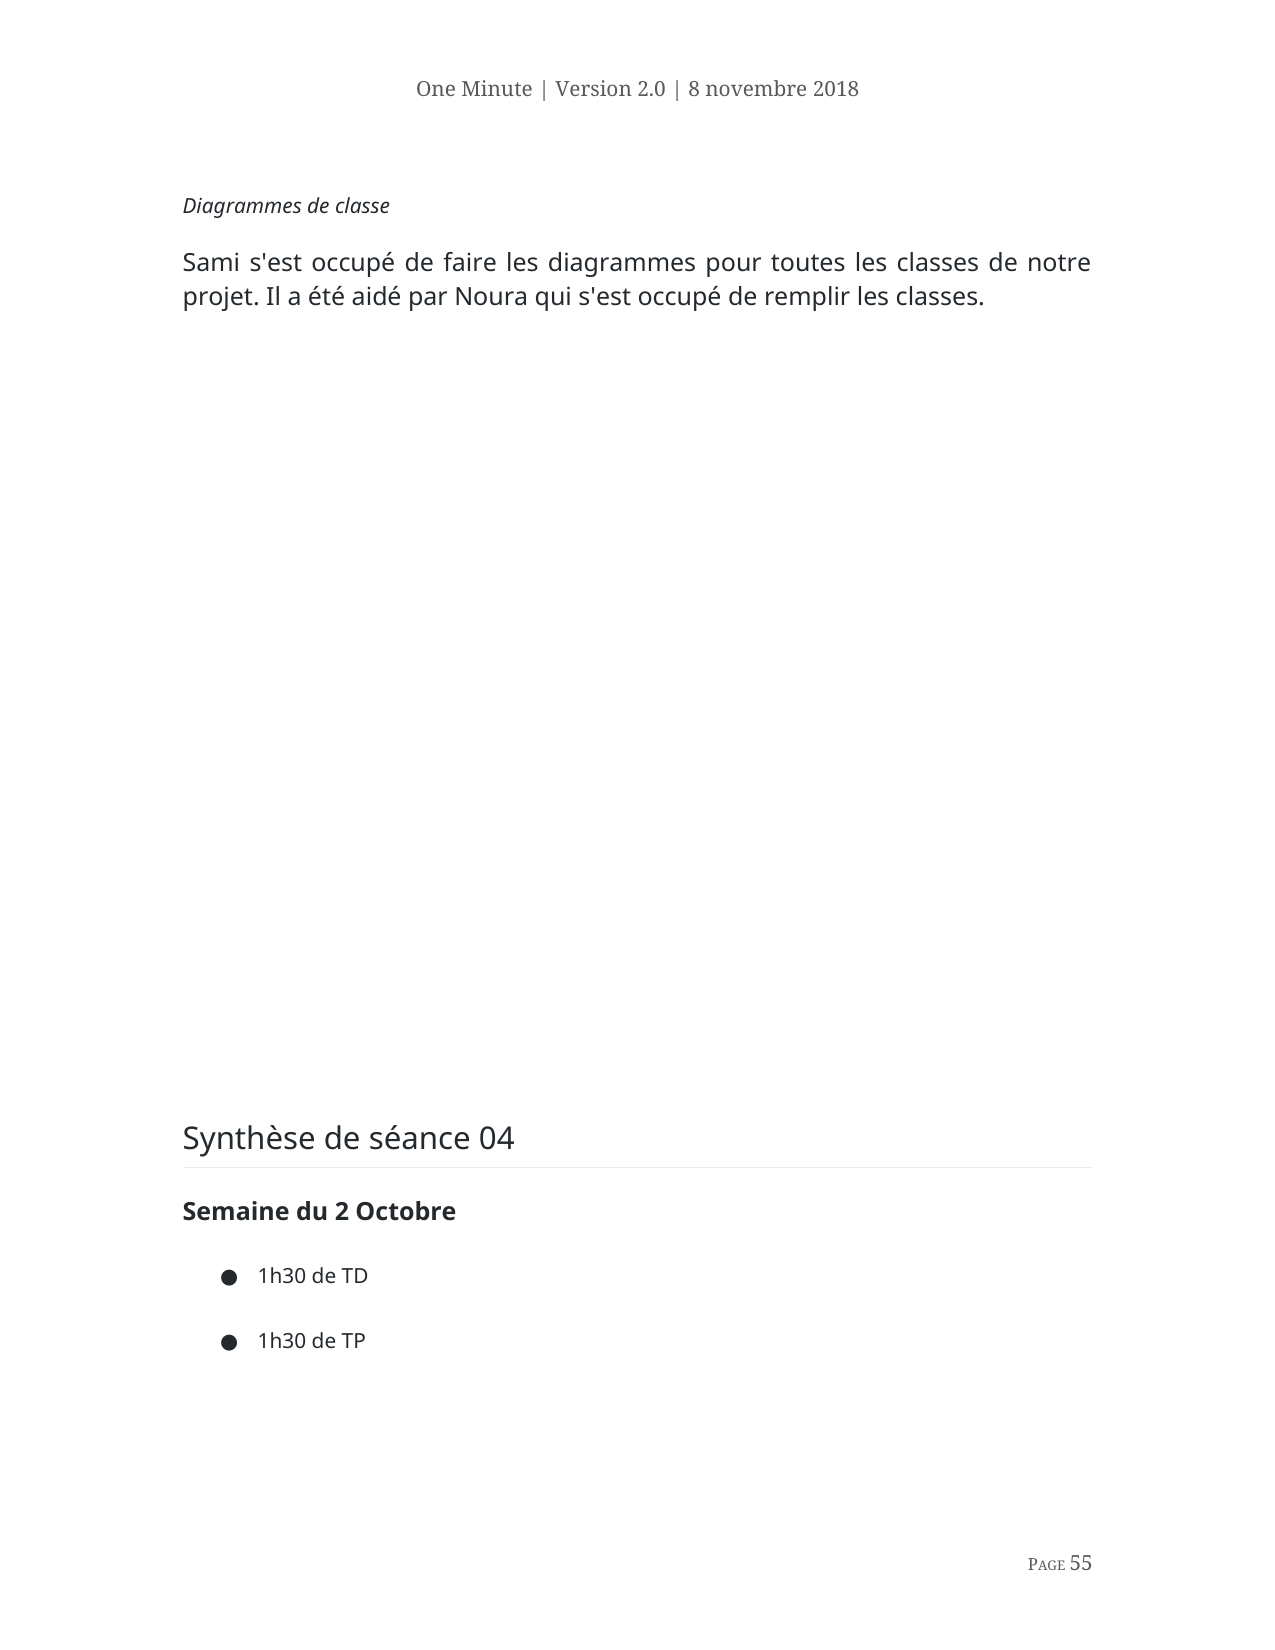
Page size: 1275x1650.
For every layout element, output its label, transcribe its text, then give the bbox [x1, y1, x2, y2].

list 1h30 de TP [220, 1318, 1093, 1361]
text Semaine du 2 Octobre [182, 1193, 1093, 1227]
subtitle Synthèse de séance 04 [182, 1116, 1093, 1168]
text Sami s'est occupé de faire les diagrammes pour toutes les classes de notre projet. Il a été aidé par Noura qui s'est occupé de remplir les classes. [182, 245, 1093, 313]
subtitle Diagrammes de classe [182, 191, 1093, 220]
list 1h30 de TD [220, 1252, 1093, 1295]
